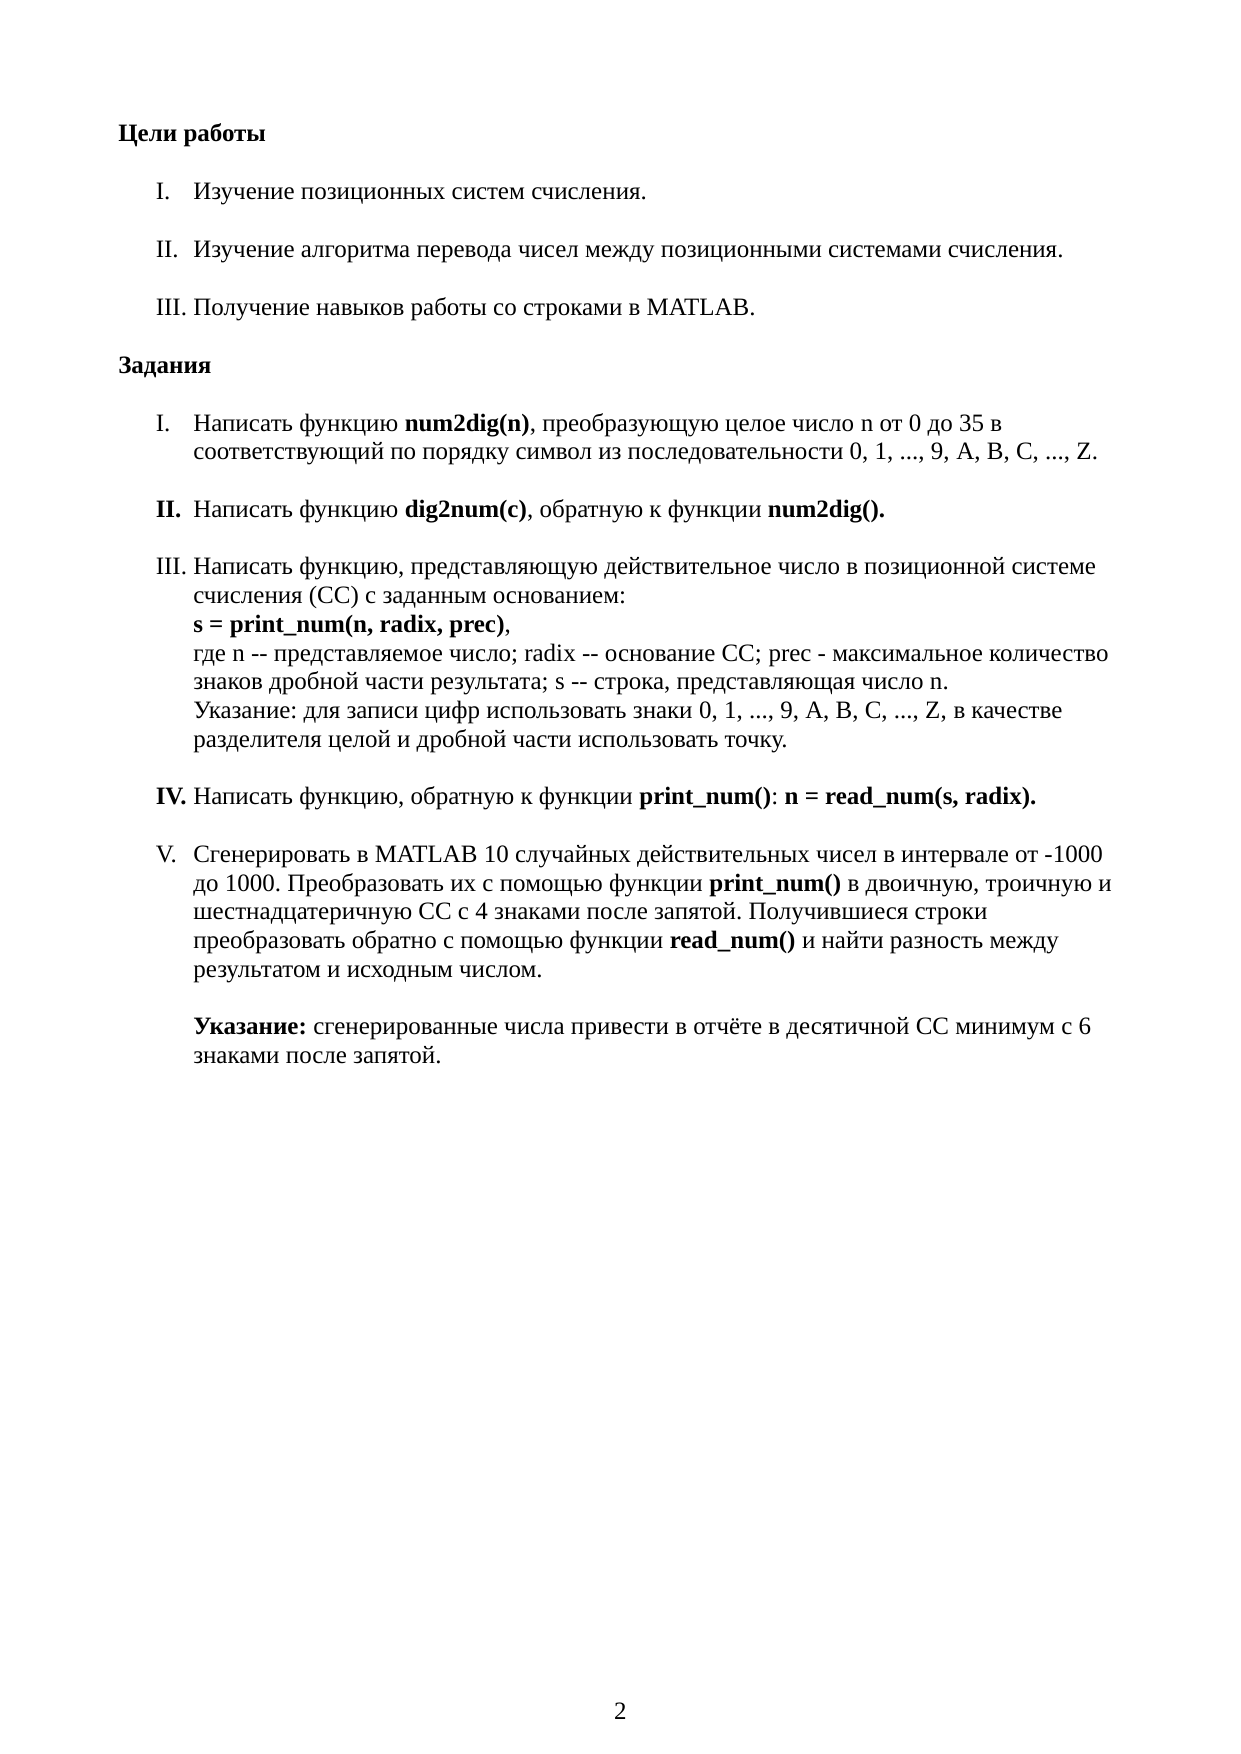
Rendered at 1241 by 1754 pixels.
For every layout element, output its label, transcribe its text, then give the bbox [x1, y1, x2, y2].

list Написать функцию dig2num(c), обратную к функции num2dig(). [156, 494, 1122, 523]
list Написать функцию num2dig(n), преобразующую целое число n от 0 до 35 в соответствующий по порядку символ из последовательности 0, 1, ..., 9, A, B, C, ..., Z. [156, 408, 1122, 465]
list s = print_num(n, radix, prec), [156, 609, 1122, 638]
subtitle Цели работы [118, 118, 1122, 147]
list Получение навыков работы со строками в MATLAB. [156, 292, 1122, 321]
list Написать функцию, представляющую действительное число в позиционной системе счисления (СС) с заданным основанием: [156, 551, 1122, 609]
list Написать функцию, обратную к функции print_num(): n = read_num(s, radix). [156, 781, 1122, 810]
list Изучение позиционных систем счисления. [156, 176, 1122, 205]
list Указание: для записи цифр использовать знаки 0, 1, ..., 9, A, B, C, ..., Z, в качестве разделителя целой и дробной части использовать точку. [156, 695, 1122, 753]
list где n -- представляемое число; radix -- основание СС; prec - максимальное количество знаков дробной части результата; s -- строка, представляющая число n. [156, 638, 1122, 695]
list Сгенерировать в MATLAB 10 случайных действительных чисел в интервале от -1000 до 1000. Преобразовать их с помощью функции print_num() в двоичную, троичную и шестнадцатеричную СС с 4 знаками после запятой. Получившиеся строки преобразовать обратно с помощью функции read_num() и найти разность между результатом и исходным числом. [156, 839, 1122, 983]
list Изучение алгоритма перевода чисел между позиционными системами счисления. [156, 234, 1122, 263]
subtitle Задания [118, 350, 1122, 378]
list Указание: сгенерированные числа привести в отчёте в десятичной СС минимум с 6 знаками после запятой. [156, 983, 1122, 1069]
